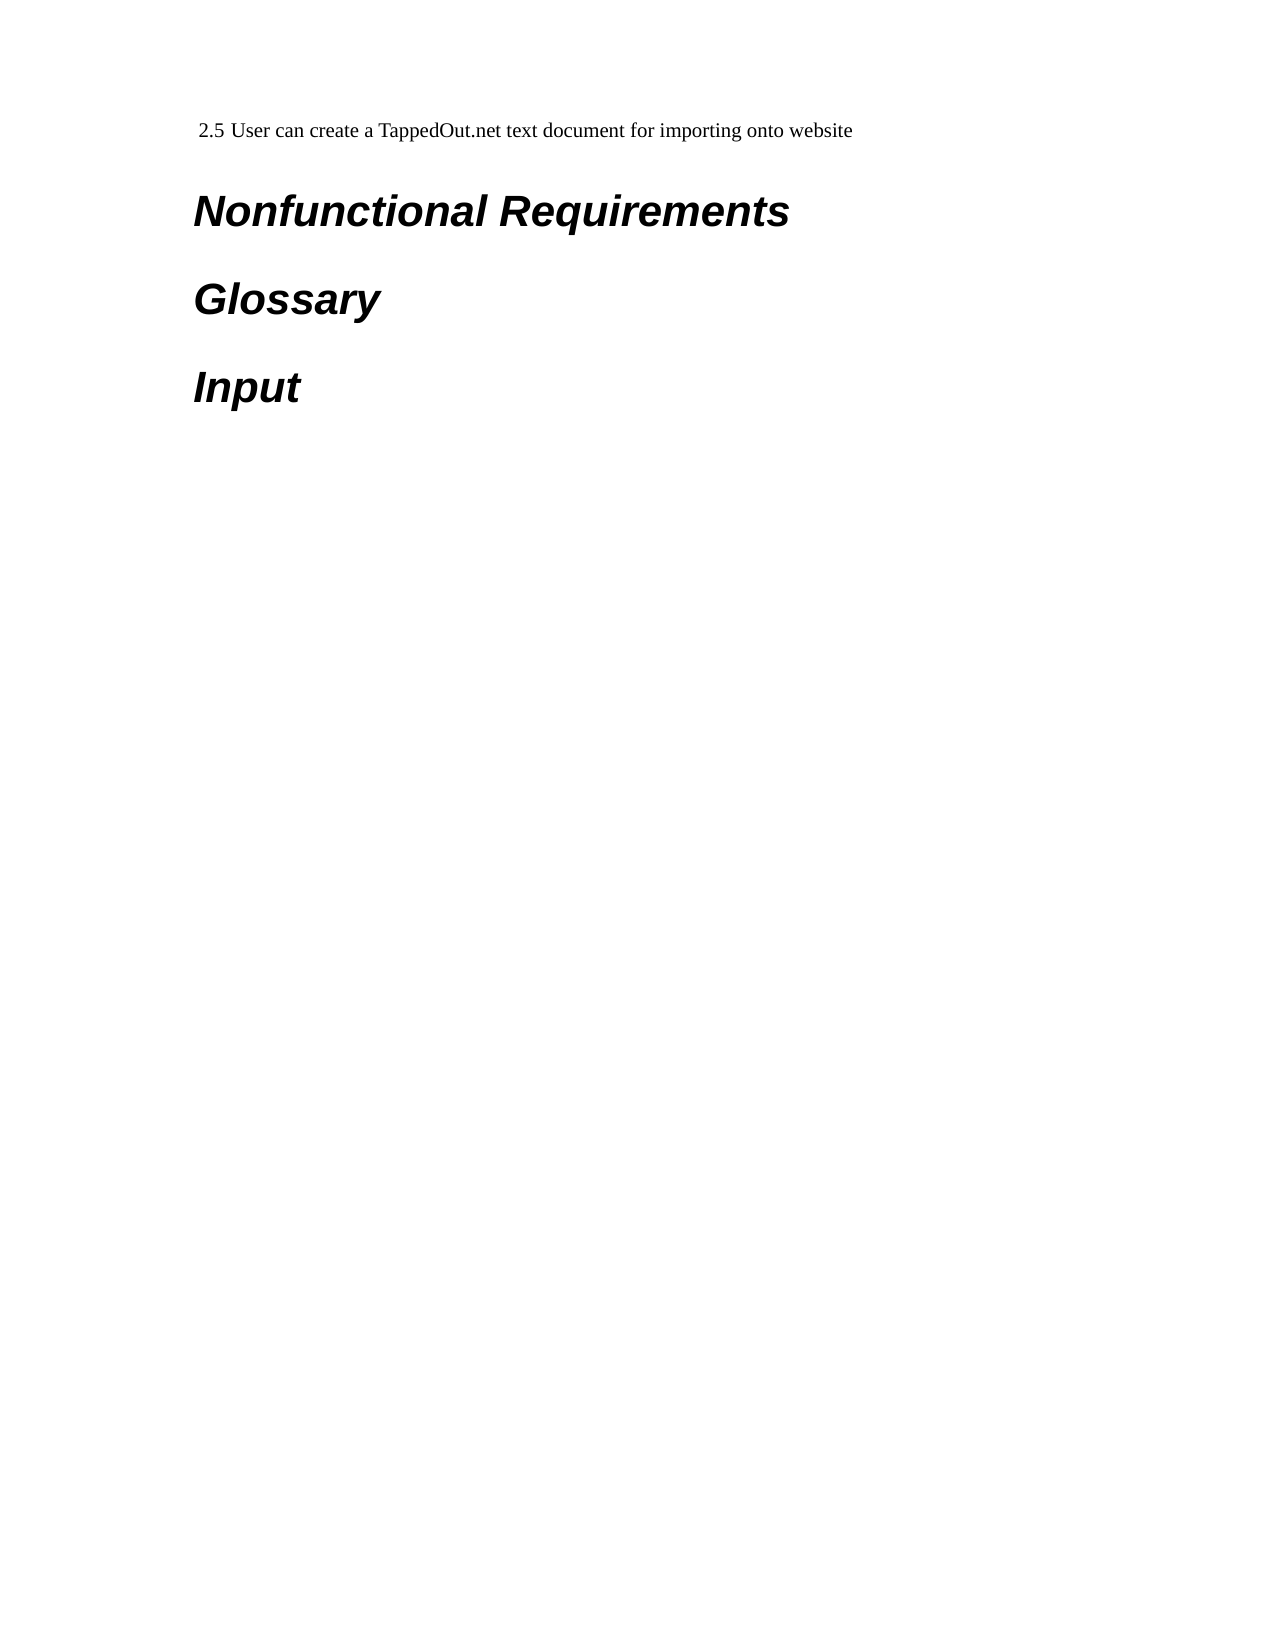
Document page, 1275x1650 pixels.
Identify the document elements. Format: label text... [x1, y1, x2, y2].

subtitle Glossary [193, 273, 1157, 323]
subtitle Input [193, 361, 1157, 411]
subtitle Nonfunctional Requirements [193, 185, 1157, 236]
list User can create a TappedOut.net text document for importing onto website [193, 118, 1157, 142]
